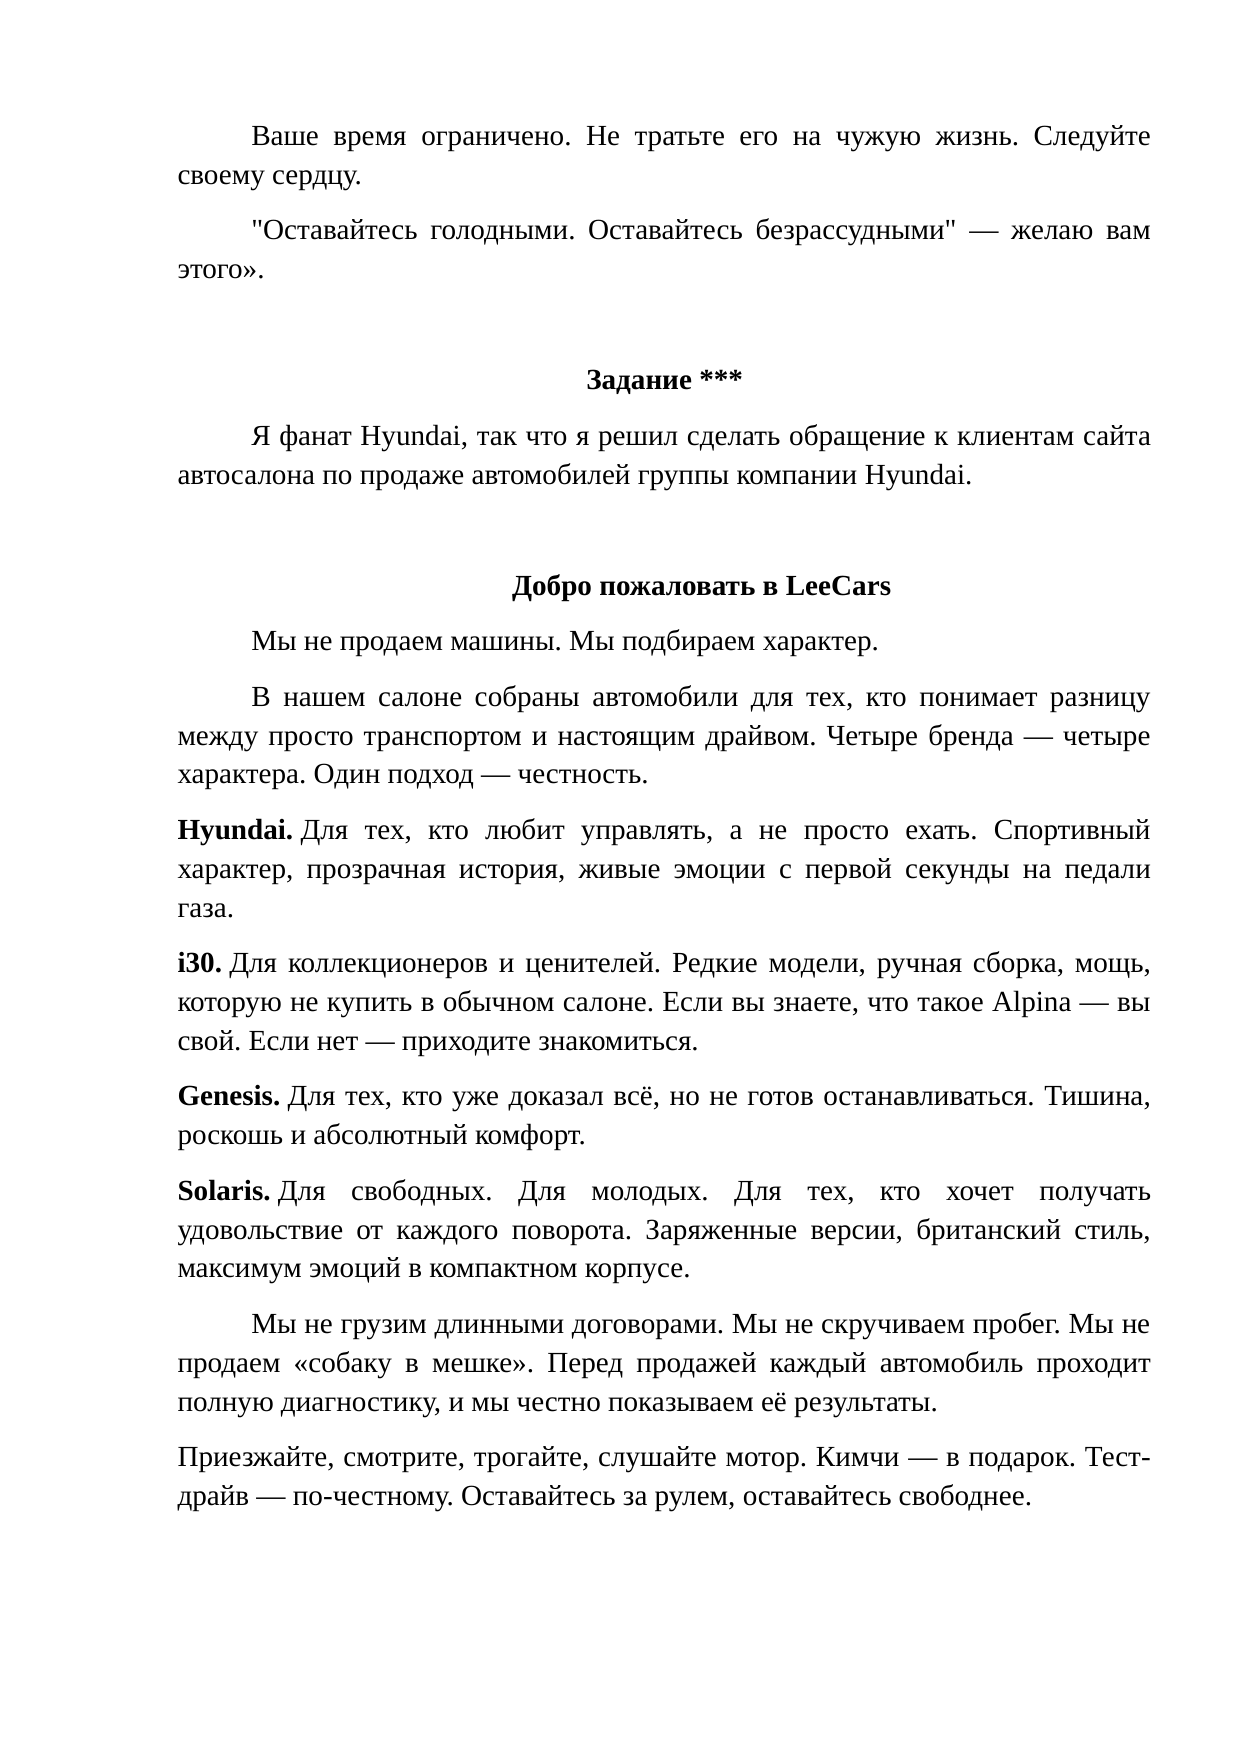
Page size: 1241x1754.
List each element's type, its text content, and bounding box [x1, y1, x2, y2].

text Добро пожаловать в LeeCars [177, 568, 1152, 601]
text В нашем салоне собраны автомобили для тех, кто понимает разницу между просто транспортом и настоящим драйвом. Четыре бренда — четыре характера. Один подход — честность. [177, 679, 1152, 790]
text Solaris. Для свободных. Для молодых. Для тех, кто хочет получать удовольствие от каждого поворота. Заряженные версии, британский стиль, максимум эмоций в компактном корпусе. [177, 1173, 1152, 1284]
text Мы не продаем машины. Мы подбираем характер. [177, 623, 1152, 657]
text i30. Для коллекционеров и ценителей. Редкие модели, ручная сборка, мощь, которую не купить в обычном салоне. Если вы знаете, что такое Alpina — вы свой. Если нет — приходите знакомиться. [177, 945, 1152, 1057]
text Приезжайте, смотрите, трогайте, слушайте мотор. Кимчи — в подарок. Тест-драйв — по-честному. Оставайтесь за рулем, оставайтесь свободнее. [177, 1439, 1152, 1512]
text Ваше время ограничено. Не тратьте его на чужую жизнь. Следуйте своему сердцу. [177, 118, 1152, 191]
text Hyundai. Для тех, кто любит управлять, а не просто ехать. Спортивный характер, прозрачная история, живые эмоции с первой секунды на педали газа. [177, 812, 1152, 923]
text Задание *** [177, 362, 1152, 396]
text "Оставайтесь голодными. Оставайтесь безрассудными" — желаю вам этого». [177, 212, 1152, 285]
text Мы не грузим длинными договорами. Мы не скручиваем пробег. Мы не продаем «собаку в мешке». Перед продажей каждый автомобиль проходит полную диагностику, и мы честно показываем её результаты. [177, 1306, 1152, 1417]
text Я фанат Hyundai, так что я решил сделать обращение к клиентам сайта автосалона по продаже автомобилей группы компании Hyundai. [177, 418, 1152, 490]
text Genesis. Для тех, кто уже доказал всё, но не готов останавливаться. Тишина, роскошь и абсолютный комфорт. [177, 1078, 1152, 1151]
